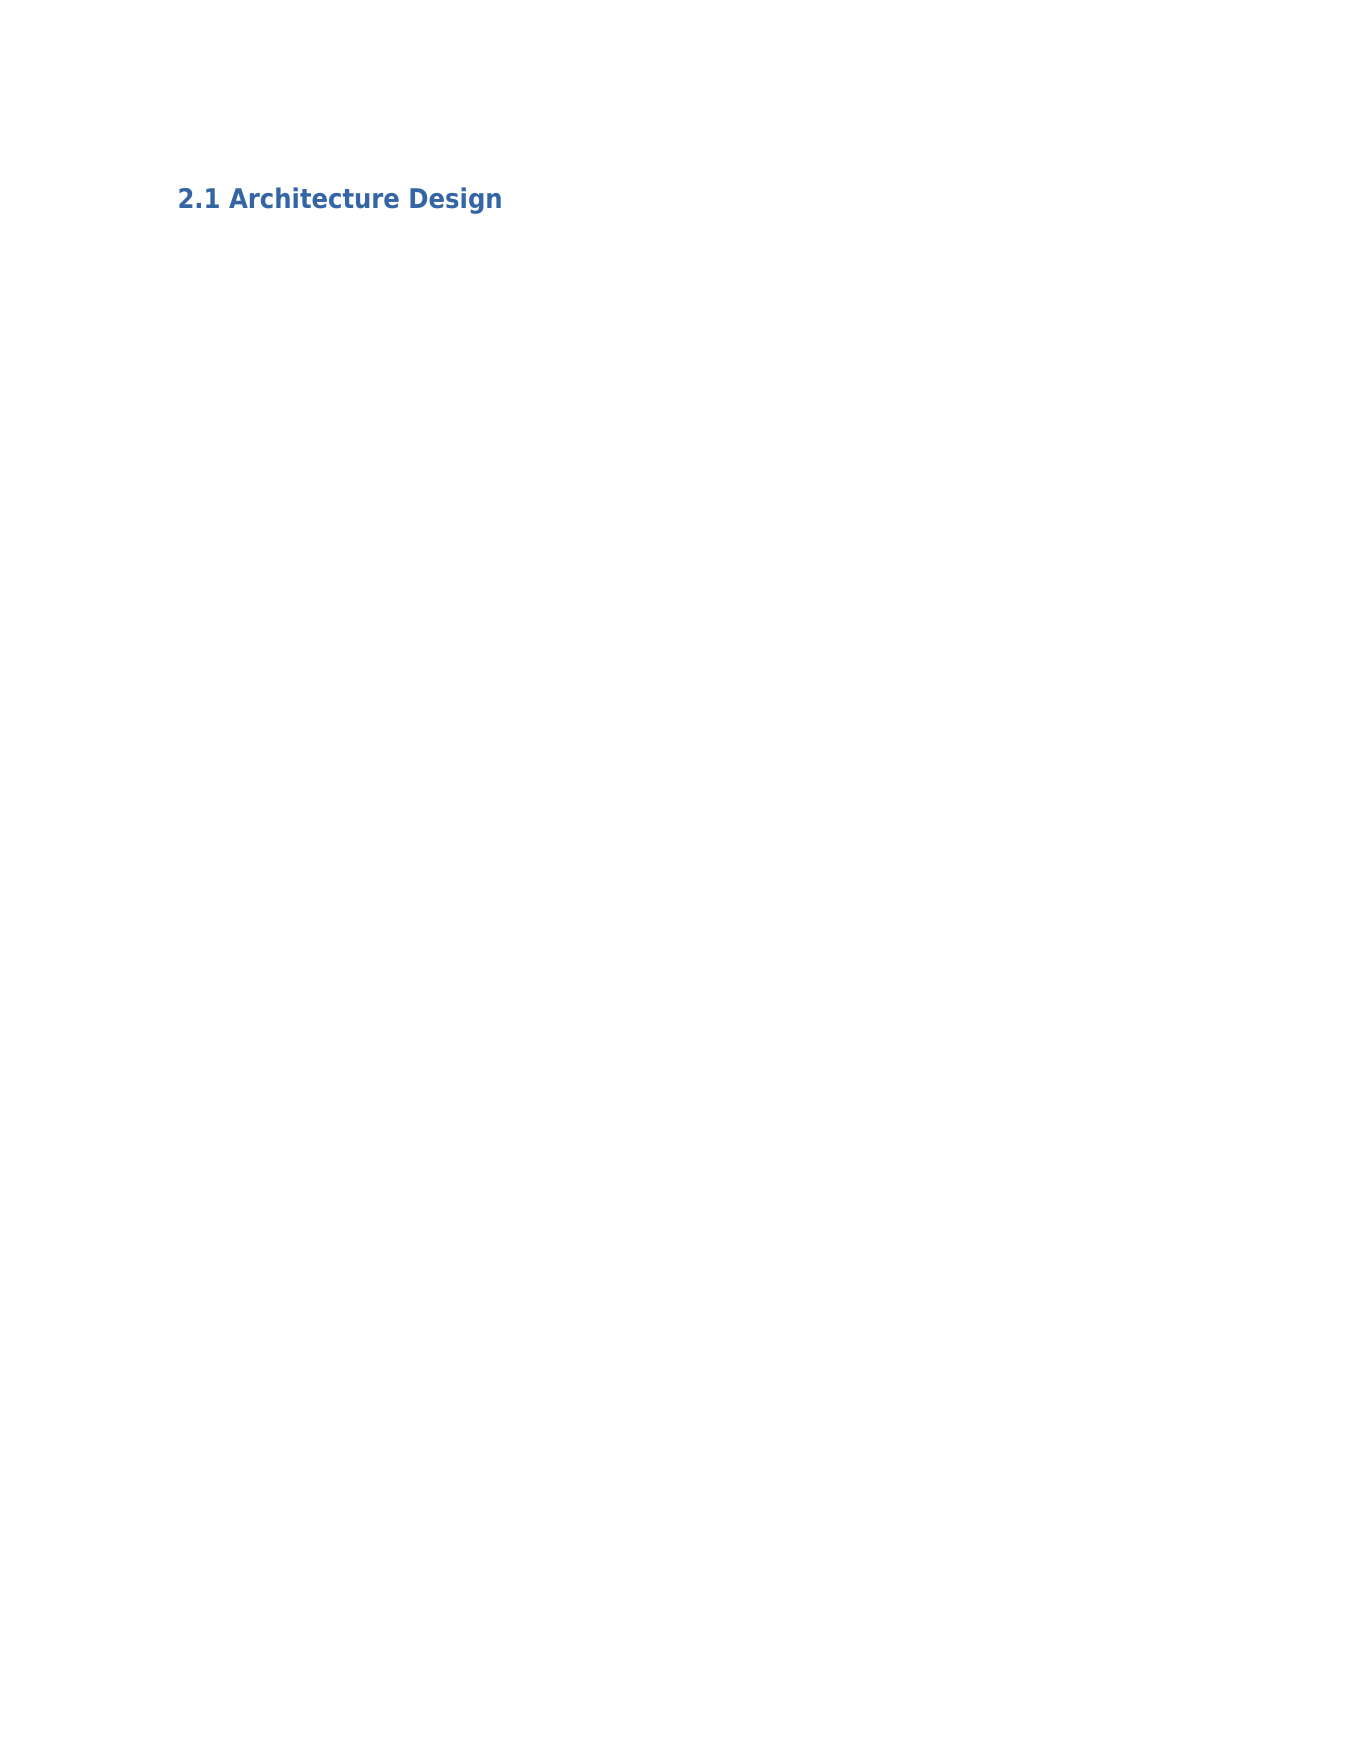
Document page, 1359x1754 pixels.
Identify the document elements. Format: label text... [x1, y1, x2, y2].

text 2.1 Architecture Design [177, 183, 1181, 214]
